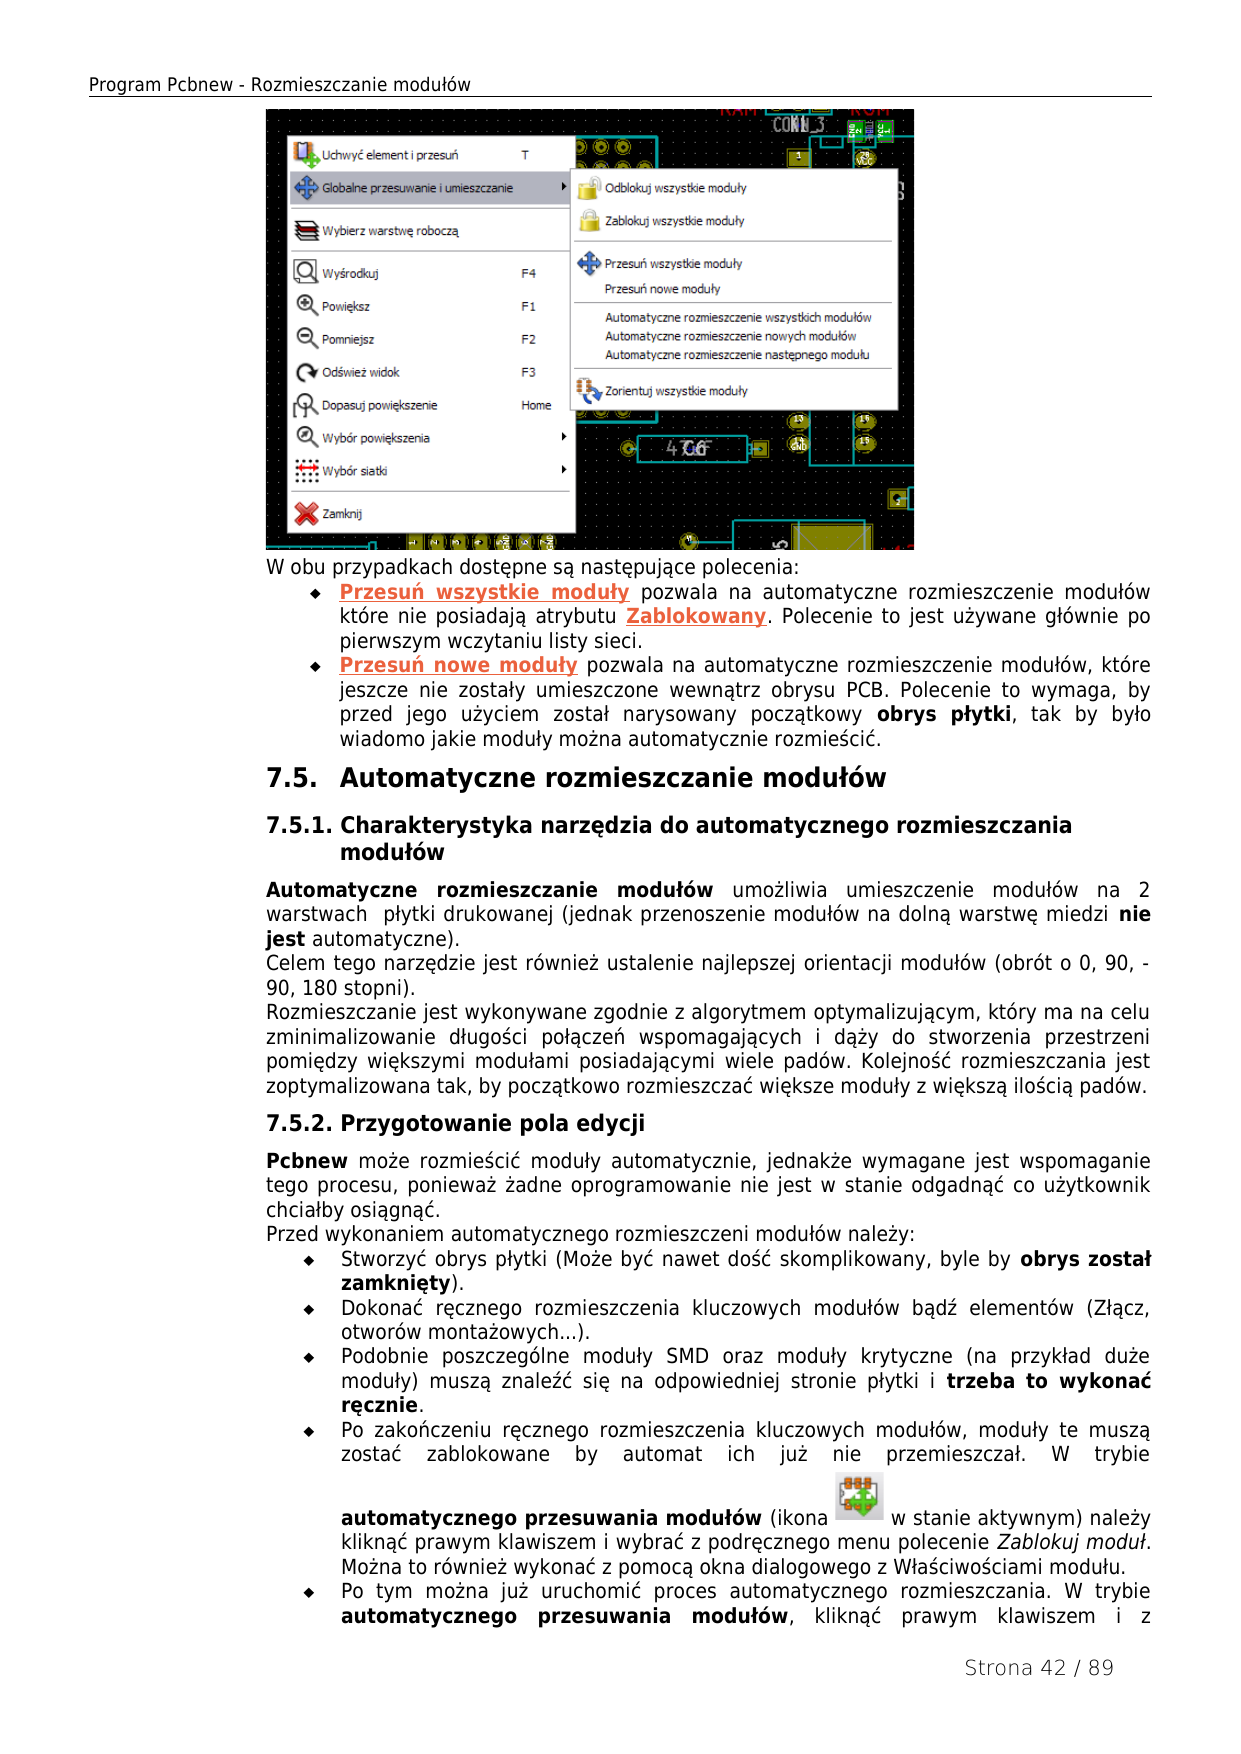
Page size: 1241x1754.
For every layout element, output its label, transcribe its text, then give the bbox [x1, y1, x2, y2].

picture [835, 1472, 884, 1520]
subtitle Charakterystyka narzędzia do automatycznego rozmieszczania modułów [266, 812, 1152, 866]
text Pcbnew może rozmieścić moduły automatycznie, jednakże wymagane jest wspomaganie tego procesu, ponieważ żadne oprogramowanie nie jest w stanie odgadnąć co użytkownik chciałby osiągnąć. [266, 1148, 1152, 1222]
text Rozmieszczanie jest wykonywane zgodnie z algorytmem optymalizującym, który ma na celu zminimalizowanie długości połączeń wspomagających i dąży do stworzenia przestrzeni pomiędzy większymi modułami posiadającymi wiele padów. Kolejność rozmieszczania jest zoptymalizowana tak, by początkowo rozmieszczać większe moduły z większą ilością padów. [266, 1000, 1152, 1098]
list Po tym można już uruchomić proces automatycznego rozmieszczania. W trybie automatycznego przesuwania modułów, kliknąć prawym klawiszem i z [303, 1579, 1152, 1628]
text Przed wykonaniem automatycznego rozmieszczeni modułów należy: [266, 1222, 1152, 1246]
text Celem tego narzędzie jest również ustalenie najlepszej orientacji modułów (obrót o 0, 90, -90, 180 stopni). [266, 951, 1152, 1000]
text Automatyczne rozmieszczanie modułów umożliwia umieszczenie modułów na 2 warstwach płytki drukowanej (jednak przenoszenie modułów na dolną warstwę miedzi nie jest automatyczne). [266, 878, 1152, 951]
list Dokonać ręcznego rozmieszczenia kluczowych modułów bądź elementów (Złącz, otworów montażowych...). [303, 1295, 1152, 1344]
text W obu przypadkach dostępne są następujące polecenia: [266, 555, 1152, 580]
picture [265, 109, 915, 550]
subtitle Automatyczne rozmieszczanie modułów [266, 763, 1152, 794]
list Po zakończeniu ręcznego rozmieszczenia kluczowych modułów, moduły te muszą zostać zablokowane by automat ich już nie przemieszczał. W trybie automatycznego przesuwania modułów (ikona w stanie aktywnym) należy kliknąć prawym klawiszem i wybrać z podręcznego menu polecenie Zablokuj moduł. Można to również wykonać z pomocą okna dialogowego z Właściwościami modułu. [303, 1418, 1152, 1579]
subtitle Przygotowanie pola edycji [266, 1110, 1152, 1137]
list Stworzyć obrys płytki (Może być nawet dość skomplikowany, byle by obrys został zamknięty). [303, 1246, 1152, 1295]
list Przesuń wszystkie moduły pozwala na automatyczne rozmieszczenie modułów które nie posiadają atrybutu Zablokowany. Polecenie to jest używane głównie po pierwszym wczytaniu listy sieci. [310, 580, 1152, 653]
list Przesuń nowe moduły pozwala na automatyczne rozmieszczenie modułów, które jeszcze nie zostały umieszczone wewnątrz obrysu PCB. Polecenie to wymaga, by przed jego użyciem został narysowany początkowy obrys płytki, tak by było wiadomo jakie moduły można automatycznie rozmieścić. [310, 653, 1152, 751]
list Podobnie poszczególne moduły SMD oraz moduły krytyczne (na przykład duże moduły) muszą znaleźć się na odpowiedniej stronie płytki i trzeba to wykonać ręcznie. [303, 1344, 1152, 1418]
